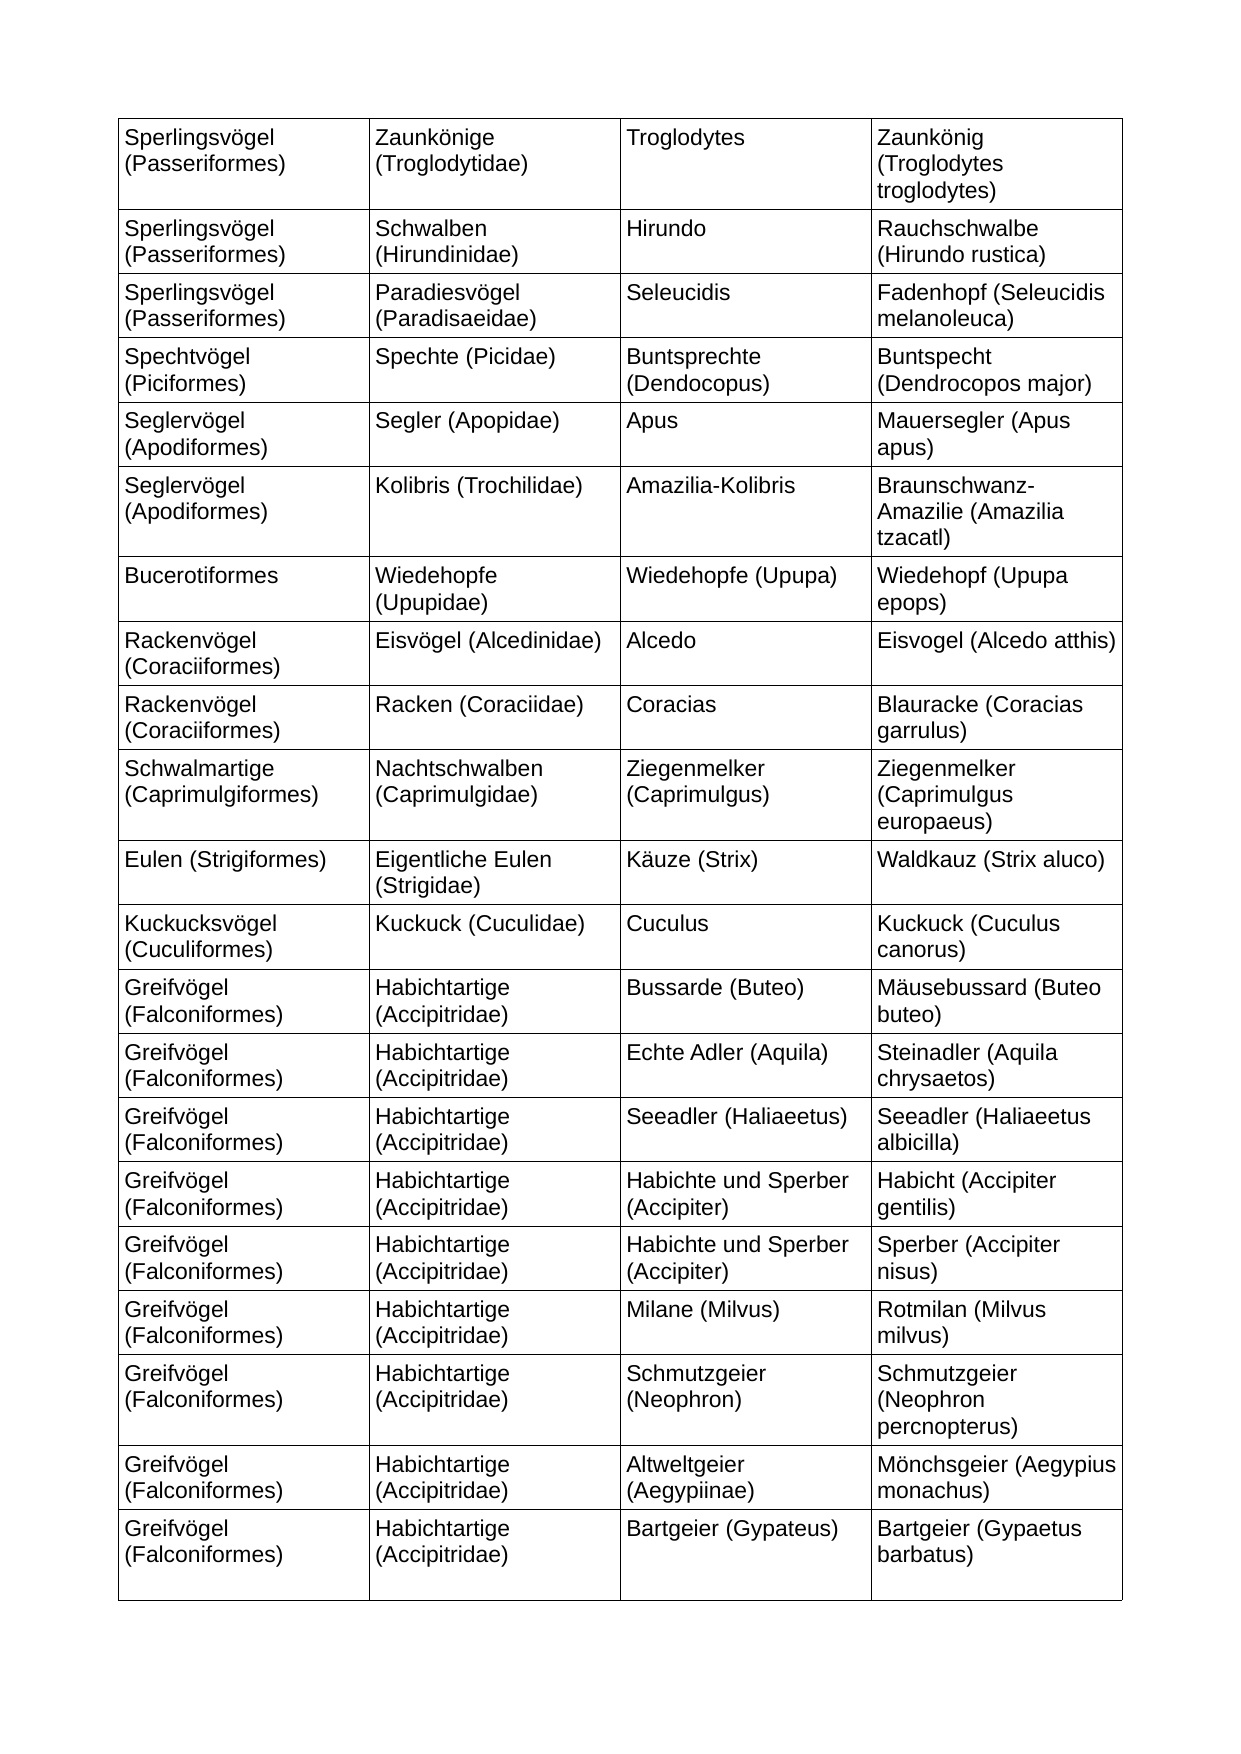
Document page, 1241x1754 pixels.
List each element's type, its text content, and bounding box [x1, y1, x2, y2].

table_cell Greifvögel (Falconiformes) [119, 1355, 369, 1445]
table_cell Echte Adler (Aquila) [621, 1034, 871, 1097]
table_cell Milane (Milvus) [621, 1291, 871, 1354]
table_cell Eigentliche Eulen (Strigidae) [370, 841, 620, 904]
table_cell Wiedehopfe (Upupidae) [370, 557, 620, 621]
table_cell Schmutzgeier (Neophron percnopterus) [872, 1355, 1122, 1445]
table_cell Greifvögel (Falconiformes) [119, 1162, 369, 1226]
table_cell Sperlingsvögel (Passeriformes) [119, 210, 369, 273]
table_cell Rackenvögel (Coraciiformes) [119, 622, 369, 685]
table_cell Habichte und Sperber (Accipiter) [621, 1162, 871, 1226]
table_cell Sperber (Accipiter nisus) [872, 1227, 1122, 1290]
table_cell Spechtvögel (Piciformes) [119, 338, 369, 402]
table_cell Bartgeier (Gypaetus barbatus) [872, 1510, 1122, 1599]
table_cell Bucerotiformes [119, 557, 369, 621]
table_cell Greifvögel (Falconiformes) [119, 1291, 369, 1354]
table_cell Eisvögel (Alcedinidae) [370, 622, 620, 685]
table_cell Kuckucksvögel (Cuculiformes) [119, 905, 369, 968]
table_cell Greifvögel (Falconiformes) [119, 1227, 369, 1290]
table_cell Habichtartige (Accipitridae) [370, 970, 620, 1033]
table_cell Wiedehopf (Upupa epops) [872, 557, 1122, 621]
table_cell Wiedehopfe (Upupa) [621, 557, 871, 621]
table_cell Kolibris (Trochilidae) [370, 467, 620, 556]
table_cell Seeadler (Haliaeetus) [621, 1098, 871, 1161]
table_cell Mauersegler (Apus apus) [872, 403, 1122, 466]
table_cell Buntsprechte (Dendocopus) [621, 338, 871, 402]
table_cell Fadenhopf (Seleucidis melanoleuca) [872, 274, 1122, 337]
table_cell Ziegenmelker (Caprimulgus) [621, 750, 871, 840]
table_cell Mönchsgeier (Aegypius monachus) [872, 1446, 1122, 1509]
table_cell Sperlingsvögel (Passeriformes) [119, 274, 369, 337]
table_cell Seeadler (Haliaeetus albicilla) [872, 1098, 1122, 1161]
table_cell Steinadler (Aquila chrysaetos) [872, 1034, 1122, 1097]
table_cell Braunschwanz-Amazilie (Amazilia tzacatl) [872, 467, 1122, 556]
table_cell Schwalmartige (Caprimulgiformes) [119, 750, 369, 840]
table_cell Rackenvögel (Coraciiformes) [119, 686, 369, 749]
table_cell Habichtartige (Accipitridae) [370, 1291, 620, 1354]
table_cell Sperlingsvögel (Passeriformes) [119, 119, 369, 209]
table_cell Habichtartige (Accipitridae) [370, 1034, 620, 1097]
table_cell Schwalben (Hirundinidae) [370, 210, 620, 273]
table_cell Rauchschwalbe (Hirundo rustica) [872, 210, 1122, 273]
table_cell Greifvögel (Falconiformes) [119, 970, 369, 1033]
table_cell Greifvögel (Falconiformes) [119, 1510, 369, 1599]
table_cell Zaunkönige (Troglodytidae) [370, 119, 620, 209]
table_cell Paradiesvögel (Paradisaeidae) [370, 274, 620, 337]
table_cell Habichtartige (Accipitridae) [370, 1098, 620, 1161]
table_cell Habichtartige (Accipitridae) [370, 1227, 620, 1290]
table_cell Habichte und Sperber (Accipiter) [621, 1227, 871, 1290]
table_cell Ziegenmelker (Caprimulgus europaeus) [872, 750, 1122, 840]
table_cell Cuculus [621, 905, 871, 968]
table_cell Habichtartige (Accipitridae) [370, 1446, 620, 1509]
table_cell Spechte (Picidae) [370, 338, 620, 402]
table_cell Kuckuck (Cuculus canorus) [872, 905, 1122, 968]
table_cell Bussarde (Buteo) [621, 970, 871, 1033]
table_cell Racken (Coraciidae) [370, 686, 620, 749]
table_cell Alcedo [621, 622, 871, 685]
table_cell Seleucidis [621, 274, 871, 337]
table_cell Schmutzgeier (Neophron) [621, 1355, 871, 1445]
table_cell Hirundo [621, 210, 871, 273]
table_cell Eulen (Strigiformes) [119, 841, 369, 904]
table_cell Eisvogel (Alcedo atthis) [872, 622, 1122, 685]
table_cell Buntspecht (Dendrocopos major) [872, 338, 1122, 402]
table_cell Habichtartige (Accipitridae) [370, 1355, 620, 1445]
table_cell Greifvögel (Falconiformes) [119, 1098, 369, 1161]
table_cell Blauracke (Coracias garrulus) [872, 686, 1122, 749]
table_cell Nachtschwalben (Caprimulgidae) [370, 750, 620, 840]
table_cell Bartgeier (Gypateus) [621, 1510, 871, 1599]
table_cell Habichtartige (Accipitridae) [370, 1162, 620, 1226]
table_cell Rotmilan (Milvus milvus) [872, 1291, 1122, 1354]
table_cell Seglervögel (Apodiformes) [119, 467, 369, 556]
table_cell Coracias [621, 686, 871, 749]
table_cell Habichtartige (Accipitridae) [370, 1510, 620, 1599]
table_cell Segler (Apopidae) [370, 403, 620, 466]
table_cell Zaunkönig (Troglodytes troglodytes) [872, 119, 1122, 209]
table_cell Kuckuck (Cuculidae) [370, 905, 620, 968]
table_cell Amazilia-Kolibris [621, 467, 871, 556]
table_cell Apus [621, 403, 871, 466]
table_cell Troglodytes [621, 119, 871, 209]
table_cell Käuze (Strix) [621, 841, 871, 904]
table_cell Waldkauz (Strix aluco) [872, 841, 1122, 904]
table_cell Habicht (Accipiter gentilis) [872, 1162, 1122, 1226]
table_cell Seglervögel (Apodiformes) [119, 403, 369, 466]
table_cell Greifvögel (Falconiformes) [119, 1446, 369, 1509]
table_cell Greifvögel (Falconiformes) [119, 1034, 369, 1097]
table_cell Mäusebussard (Buteo buteo) [872, 970, 1122, 1033]
table_cell Altweltgeier (Aegypiinae) [621, 1446, 871, 1509]
